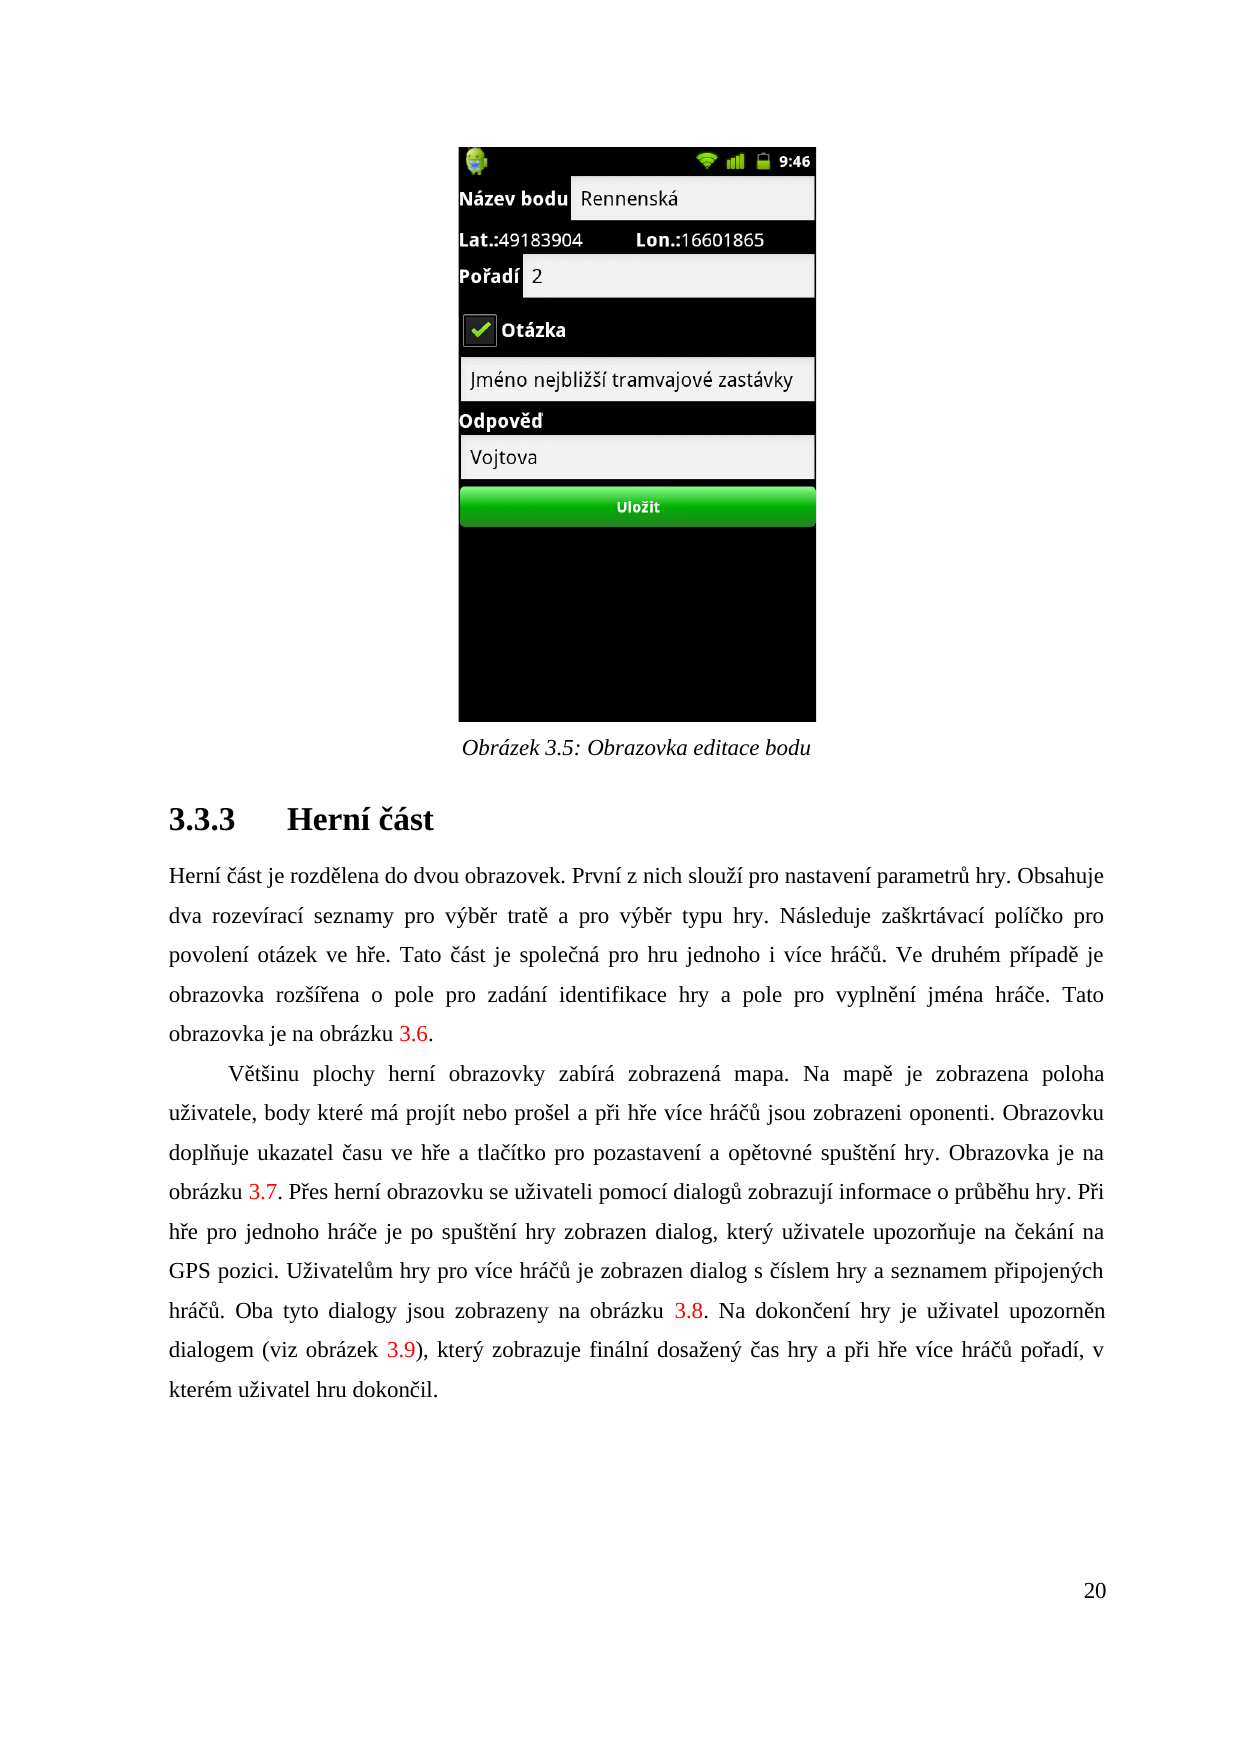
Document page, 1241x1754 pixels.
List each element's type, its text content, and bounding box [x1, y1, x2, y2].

picture [458, 147, 817, 722]
text Obrázek 3.5: Obrazovka editace bodu [169, 148, 1106, 761]
text Většinu plochy herní obrazovky zabírá zobrazená mapa. Na mapě je zobrazena poloha uživatele, body které má projít nebo prošel a při hře více hráčů jsou zobrazeni oponenti. Obrazovku doplňuje ukazatel času ve hře a tlačítko pro pozastavení a opětovné spuštění hry. Obrazovka je na obrázku 3.7. Přes herní obrazovku se uživateli pomocí dialogů zobrazují informace o průběhu hry. Při hře pro jednoho hráče je po spuštění hry zobrazen dialog, který uživatele upozorňuje na čekání na GPS pozici. Uživatelům hry pro více hráčů je zobrazen dialog s číslem hry a seznamem připojených hráčů. Oba tyto dialogy jsou zobrazeny na obrázku 3.8. Na dokončení hry je uživatel upozorněn dialogem (viz obrázek 3.9), který zobrazuje finální dosažený čas hry a při hře více hráčů pořadí, v kterém uživatel hru dokončil. [169, 1060, 1106, 1402]
subtitle Herní část [169, 799, 1106, 837]
text Herní část je rozdělena do dvou obrazovek. První z nich slouží pro nastavení parametrů hry. Obsahuje dva rozevírací seznamy pro výběr tratě a pro výběr typu hry. Následuje zaškrtávací políčko pro povolení otázek ve hře. Tato část je společná pro hru jednoho i více hráčů. Ve druhém případě je obrazovka rozšířena o pole pro zadání identifikace hry a pole pro vyplnění jména hráče. Tato obrazovka je na obrázku 3.6. [169, 862, 1106, 1047]
